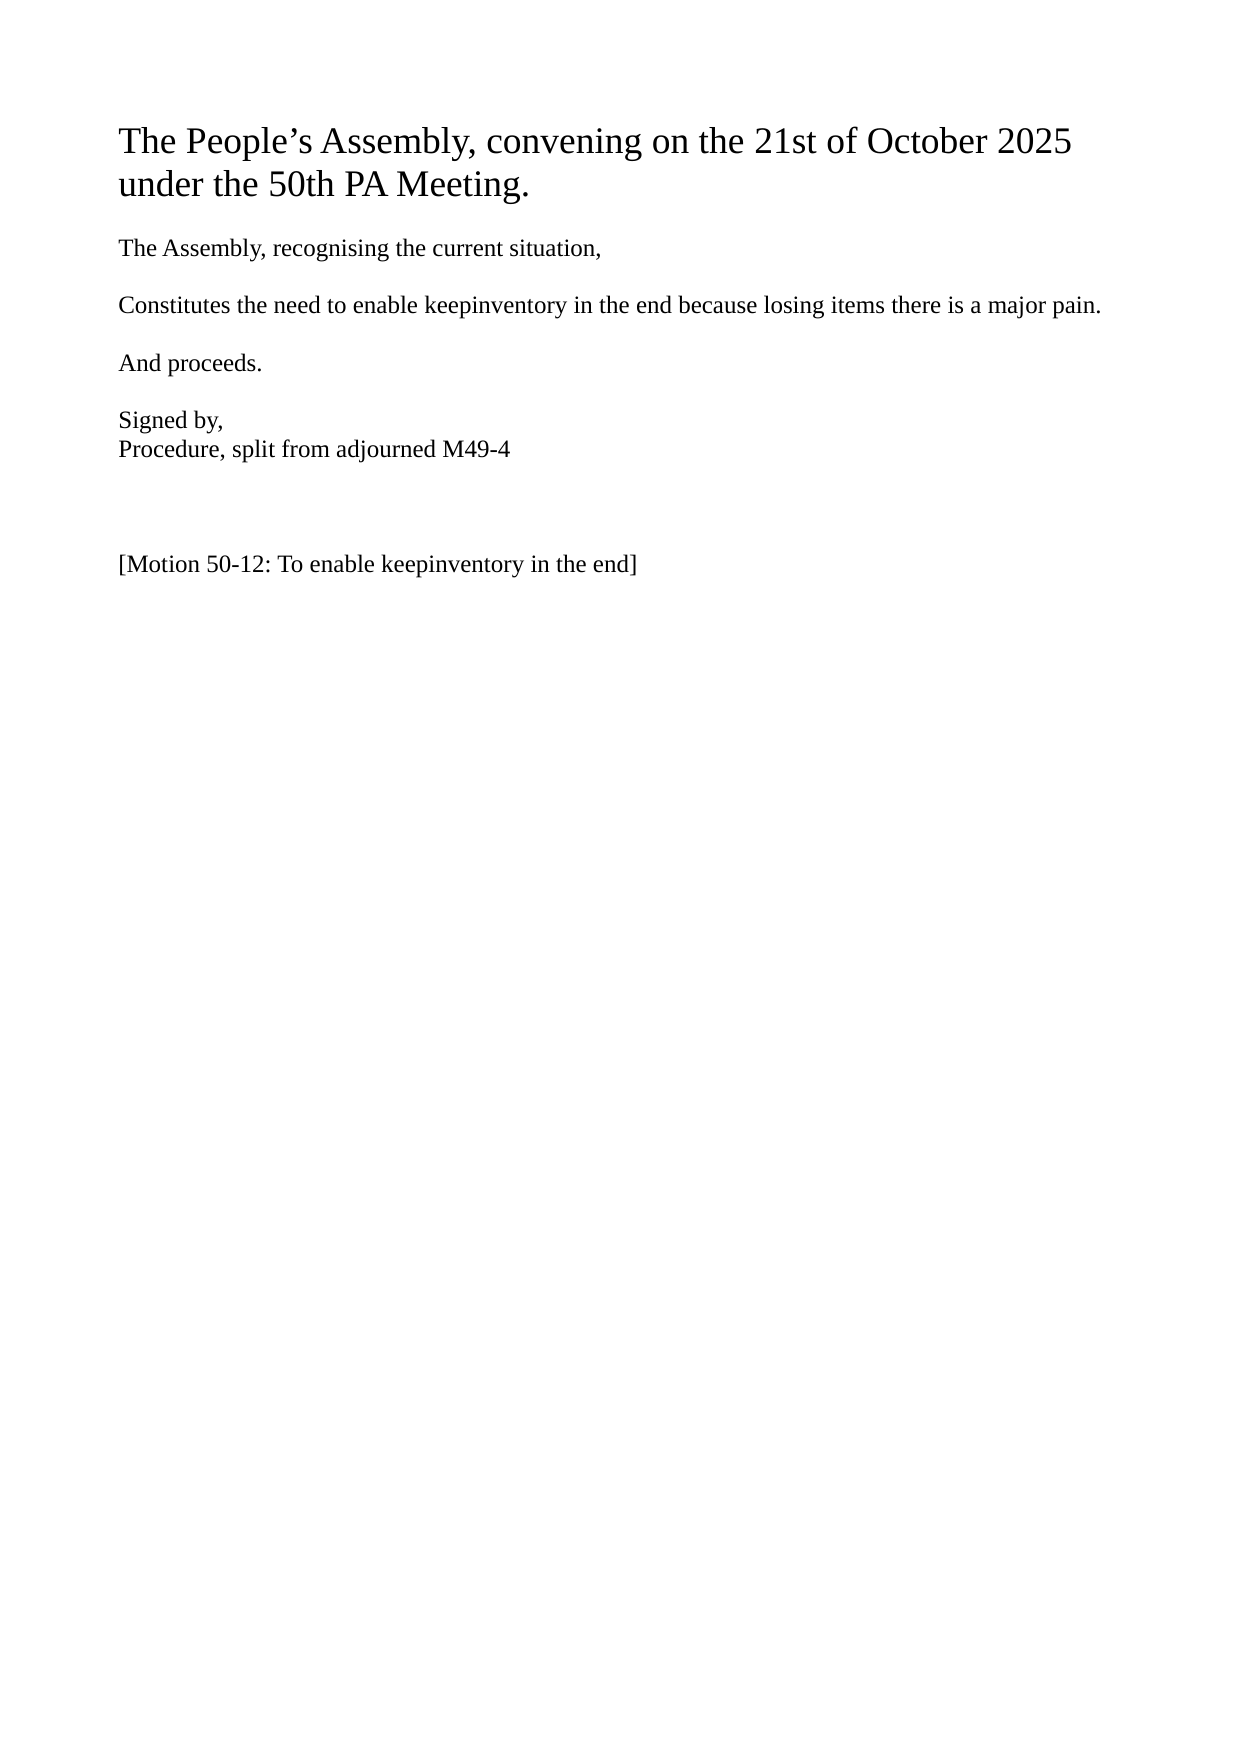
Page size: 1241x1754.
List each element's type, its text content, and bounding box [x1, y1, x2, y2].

text [Motion 50-12: To enable keepinventory in the end] [118, 549, 1122, 578]
text The Assembly, recognising the current situation, [118, 233, 1122, 262]
text The People’s Assembly, convening on the 21st of October 2025 under the 50th PA Meeting. [118, 118, 1122, 204]
text Signed by, [118, 406, 1122, 434]
text Constitutes the need to enable keepinventory in the end because losing items there is a major pain. [118, 291, 1122, 319]
text And proceeds. [118, 348, 1122, 377]
text Procedure, split from adjourned M49-4 [118, 434, 1122, 463]
